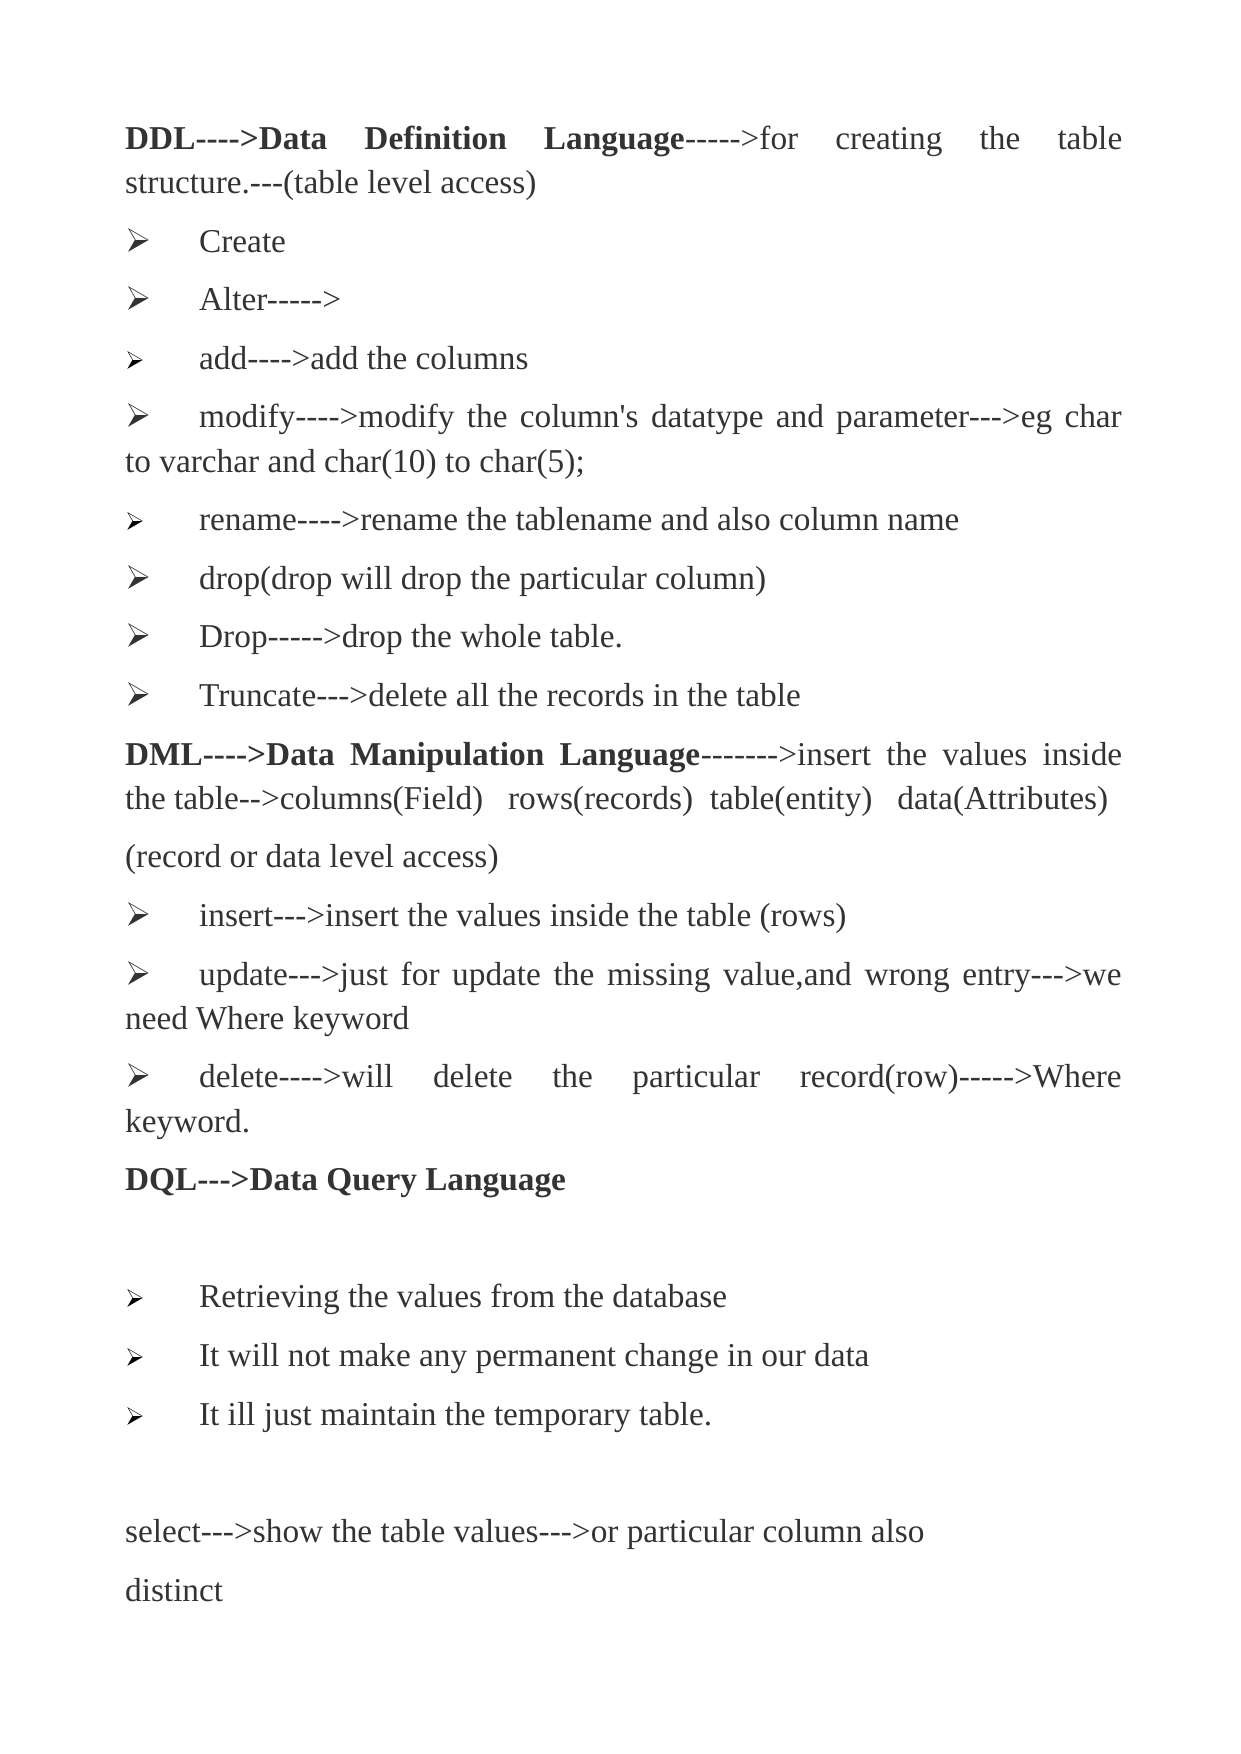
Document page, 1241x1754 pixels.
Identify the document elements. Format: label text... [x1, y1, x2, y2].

text DML---->Data Manipulation Language------->insert the values inside the table-->columns(Field) rows(records) table(entity) data(Attributes) [125, 734, 1122, 816]
list modify---->modify the column's datatype and parameter--->eg char to varchar and char(10) to char(5); [125, 397, 1122, 479]
list Truncate--->delete all the records in the table [125, 675, 1122, 714]
text DQL--->Data Query Language [125, 1159, 1122, 1198]
list insert--->insert the values inside the table (rows) [125, 895, 1122, 934]
list delete---->will delete the particular record(row)----->Where keyword. [125, 1057, 1122, 1139]
list Create [125, 221, 1122, 259]
list Drop----->drop the whole table. [125, 617, 1122, 655]
list Retrieving the values from the database [125, 1277, 1122, 1315]
text select--->show the table values--->or particular column also [125, 1511, 1122, 1550]
list Alter-----> [125, 279, 1122, 318]
list It ill just maintain the temporary table. [125, 1394, 1122, 1432]
list update--->just for update the missing value,and wrong entry--->we need Where keyword [125, 954, 1122, 1036]
list drop(drop will drop the particular column) [125, 558, 1122, 596]
text (record or data level access) [125, 837, 1122, 875]
list rename---->rename the tablename and also column name [125, 499, 1122, 538]
list It will not make any permanent change in our data [125, 1335, 1122, 1374]
text DDL---->Data Definition Language----->for creating the table structure.---(table level access) [125, 118, 1122, 201]
list add---->add the columns [125, 338, 1122, 376]
text distinct [125, 1570, 1122, 1608]
